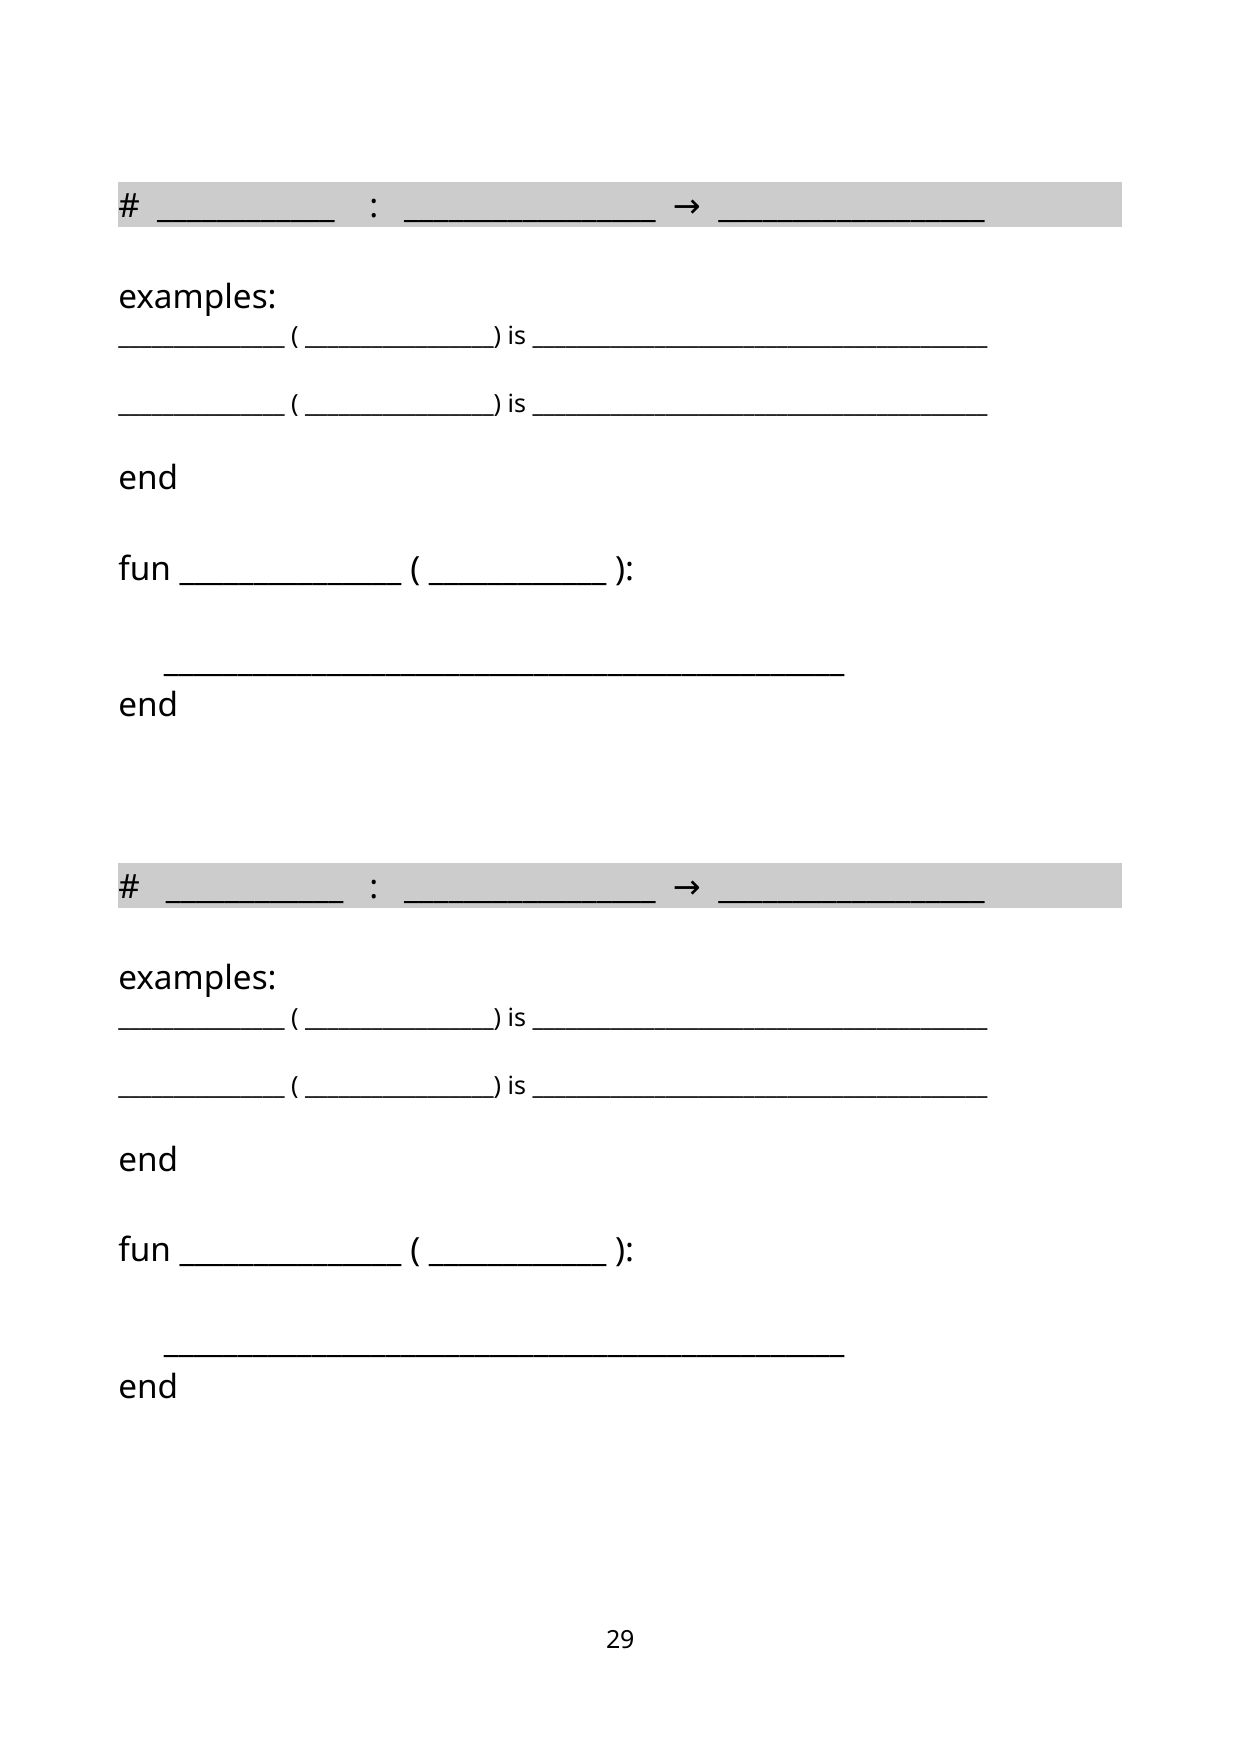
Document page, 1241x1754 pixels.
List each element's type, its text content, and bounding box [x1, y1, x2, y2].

text fun _______________ ( ____________ ): [118, 1226, 1122, 1317]
text fun _______________ ( ____________ ): [118, 545, 1122, 636]
text end [118, 420, 1122, 499]
text _______________ ( _________________) is _________________________________________ [118, 1067, 1122, 1101]
text end [118, 1362, 1122, 1408]
text _______________ ( _________________) is _________________________________________ [118, 999, 1122, 1033]
text ______________________________________________ [118, 1317, 1122, 1362]
text end [118, 681, 1122, 727]
text _______________ ( _________________) is _________________________________________ [118, 318, 1122, 352]
text examples: [118, 954, 1122, 999]
text # ____________ : _________________ → __________________ [118, 863, 1122, 908]
text _______________ ( _________________) is _________________________________________ [118, 386, 1122, 420]
text examples: [118, 272, 1122, 318]
text ______________________________________________ [118, 636, 1122, 681]
text # ____________ : _________________ → __________________ [118, 182, 1122, 227]
text end [118, 1101, 1122, 1181]
